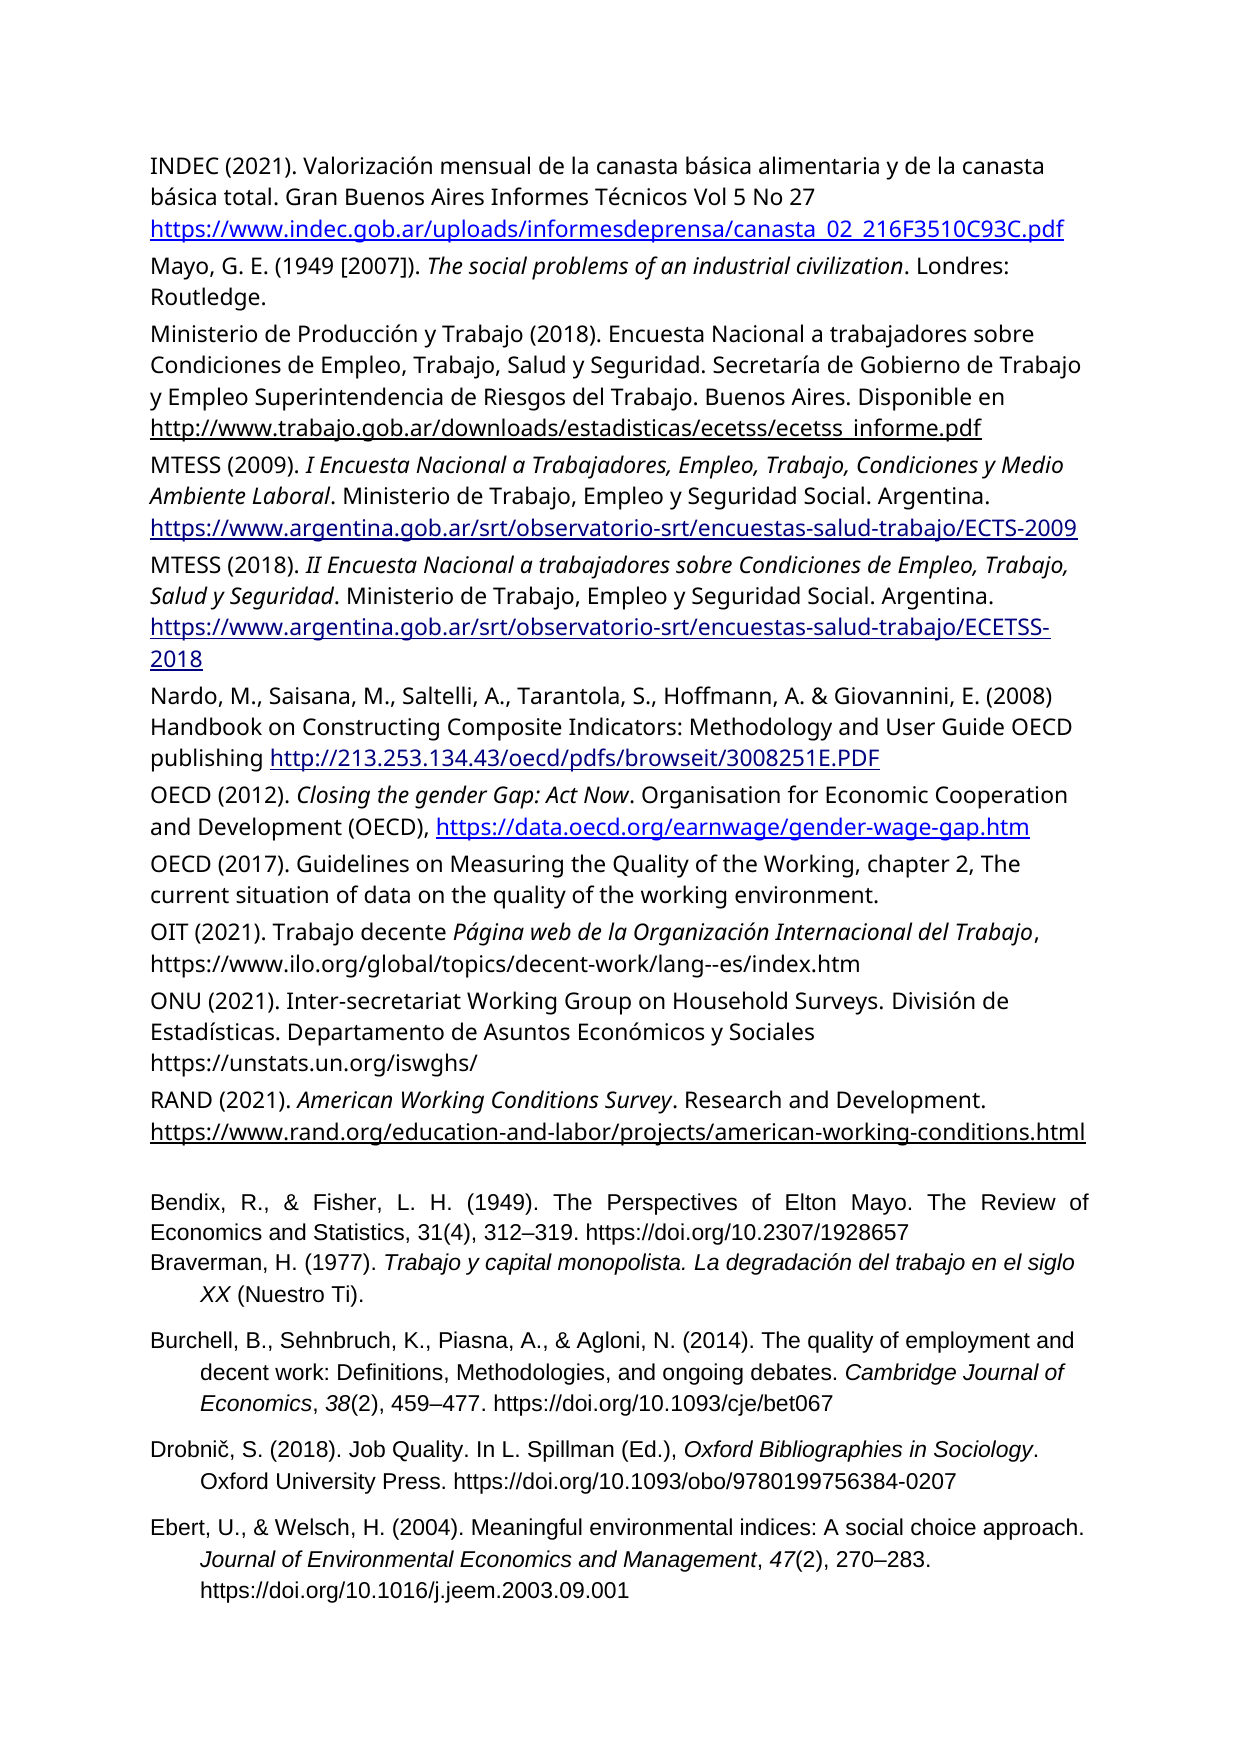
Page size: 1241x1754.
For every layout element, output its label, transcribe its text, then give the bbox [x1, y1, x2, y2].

text MTESS (2009). I Encuesta Nacional a Trabajadores, Empleo, Trabajo, Condiciones y Medio Ambiente Laboral. Ministerio de Trabajo, Empleo y Seguridad Social. Argentina. https://www.argentina.gob.ar/srt/observatorio-srt/encuestas-salud-trabajo/ECTS-2009 [150, 449, 1090, 543]
text ONU (2021). Inter-secretariat Working Group on Household Surveys. División de Estadísticas. Departamento de Asuntos Económicos y Sociales https://unstats.un.org/iswghs/ [150, 985, 1090, 1078]
text Mayo, G. E. (1949 [2007]). The social problems of an industrial civilization. Londres: Routledge. [150, 250, 1090, 312]
text Ministerio de Producción y Trabajo (2018). Encuesta Nacional a trabajadores sobre Condiciones de Empleo, Trabajo, Salud y Seguridad. Secretaría de Gobierno de Trabajo y Empleo Superintendencia de Riesgos del Trabajo. Buenos Aires. Disponible en http://www.trabajo.gob.ar/downloads/estadisticas/ecetss/ecetss_informe.pdf [150, 318, 1090, 443]
text OECD (2012). Closing the gender Gap: Act Now. Organisation for Economic Cooperation and Development (OECD), https://data.oecd.org/earnwage/gender-wage-gap.htm [150, 779, 1090, 842]
text Drobnič, S. (2018). Job Quality. In L. Spillman (Ed.), Oxford Bibliographies in Sociology. Oxford University Press. https://doi.org/10.1093/obo/9780199756384-0207 [150, 1436, 1090, 1494]
text Braverman, H. (1977). Trabajo y capital monopolista. La degradación del trabajo en el siglo XX (Nuestro Ti). [150, 1249, 1090, 1307]
text INDEC (2021). Valorización mensual de la canasta básica alimentaria y de la canasta básica total. Gran Buenos Aires Informes Técnicos Vol 5 No 27 https://www.indec.gob.ar/uploads/informesdeprensa/canasta_02_216F3510C93C.pdf [150, 150, 1090, 244]
subtitle RAND (2021). American Working Conditions Survey. Research and Development. https://www.rand.org/education-and-labor/projects/american-working-conditions.html [150, 1084, 1090, 1147]
text OECD (2017). Guidelines on Measuring the Quality of the Working, chapter 2, The current situation of data on the quality of the working environment. [150, 848, 1090, 910]
text Nardo, M., Saisana, M., Saltelli, A., Tarantola, S., Hoffmann, A. & Giovannini, E. (2008) Handbook on Constructing Composite Indicators: Methodology and User Guide OECD publishing http://213.253.134.43/oecd/pdfs/browseit/3008251E.PDF [150, 680, 1090, 773]
text MTESS (2018). II Encuesta Nacional a trabajadores sobre Condiciones de Empleo, Trabajo, Salud y Seguridad. Ministerio de Trabajo, Empleo y Seguridad Social. Argentina. https://www.argentina.gob.ar/srt/observatorio-srt/encuestas-salud-trabajo/ECETSS-2018 [150, 549, 1090, 674]
text Ebert, U., & Welsch, H. (2004). Meaningful environmental indices: A social choice approach. Journal of Environmental Economics and Management, 47(2), 270–283. https://doi.org/10.1016/j.jeem.2003.09.001 [150, 1514, 1090, 1603]
text Burchell, B., Sehnbruch, K., Piasna, A., & Agloni, N. (2014). The quality of employment and decent work: Definitions, Methodologies, and ongoing debates. Cambridge Journal of Economics, 38(2), 459–477. https://doi.org/10.1093/cje/bet067 [150, 1327, 1090, 1417]
text OIT (2021). Trabajo decente Página web de la Organización Internacional del Trabajo, https://www.ilo.org/global/topics/decent-work/lang--es/index.htm [150, 916, 1090, 979]
text Bendix, R., & Fisher, L. H. (1949). The Perspectives of Elton Mayo. The Review of Economics and Statistics, 31(4), 312–319. https://doi.org/10.2307/1928657 [150, 1189, 1090, 1246]
